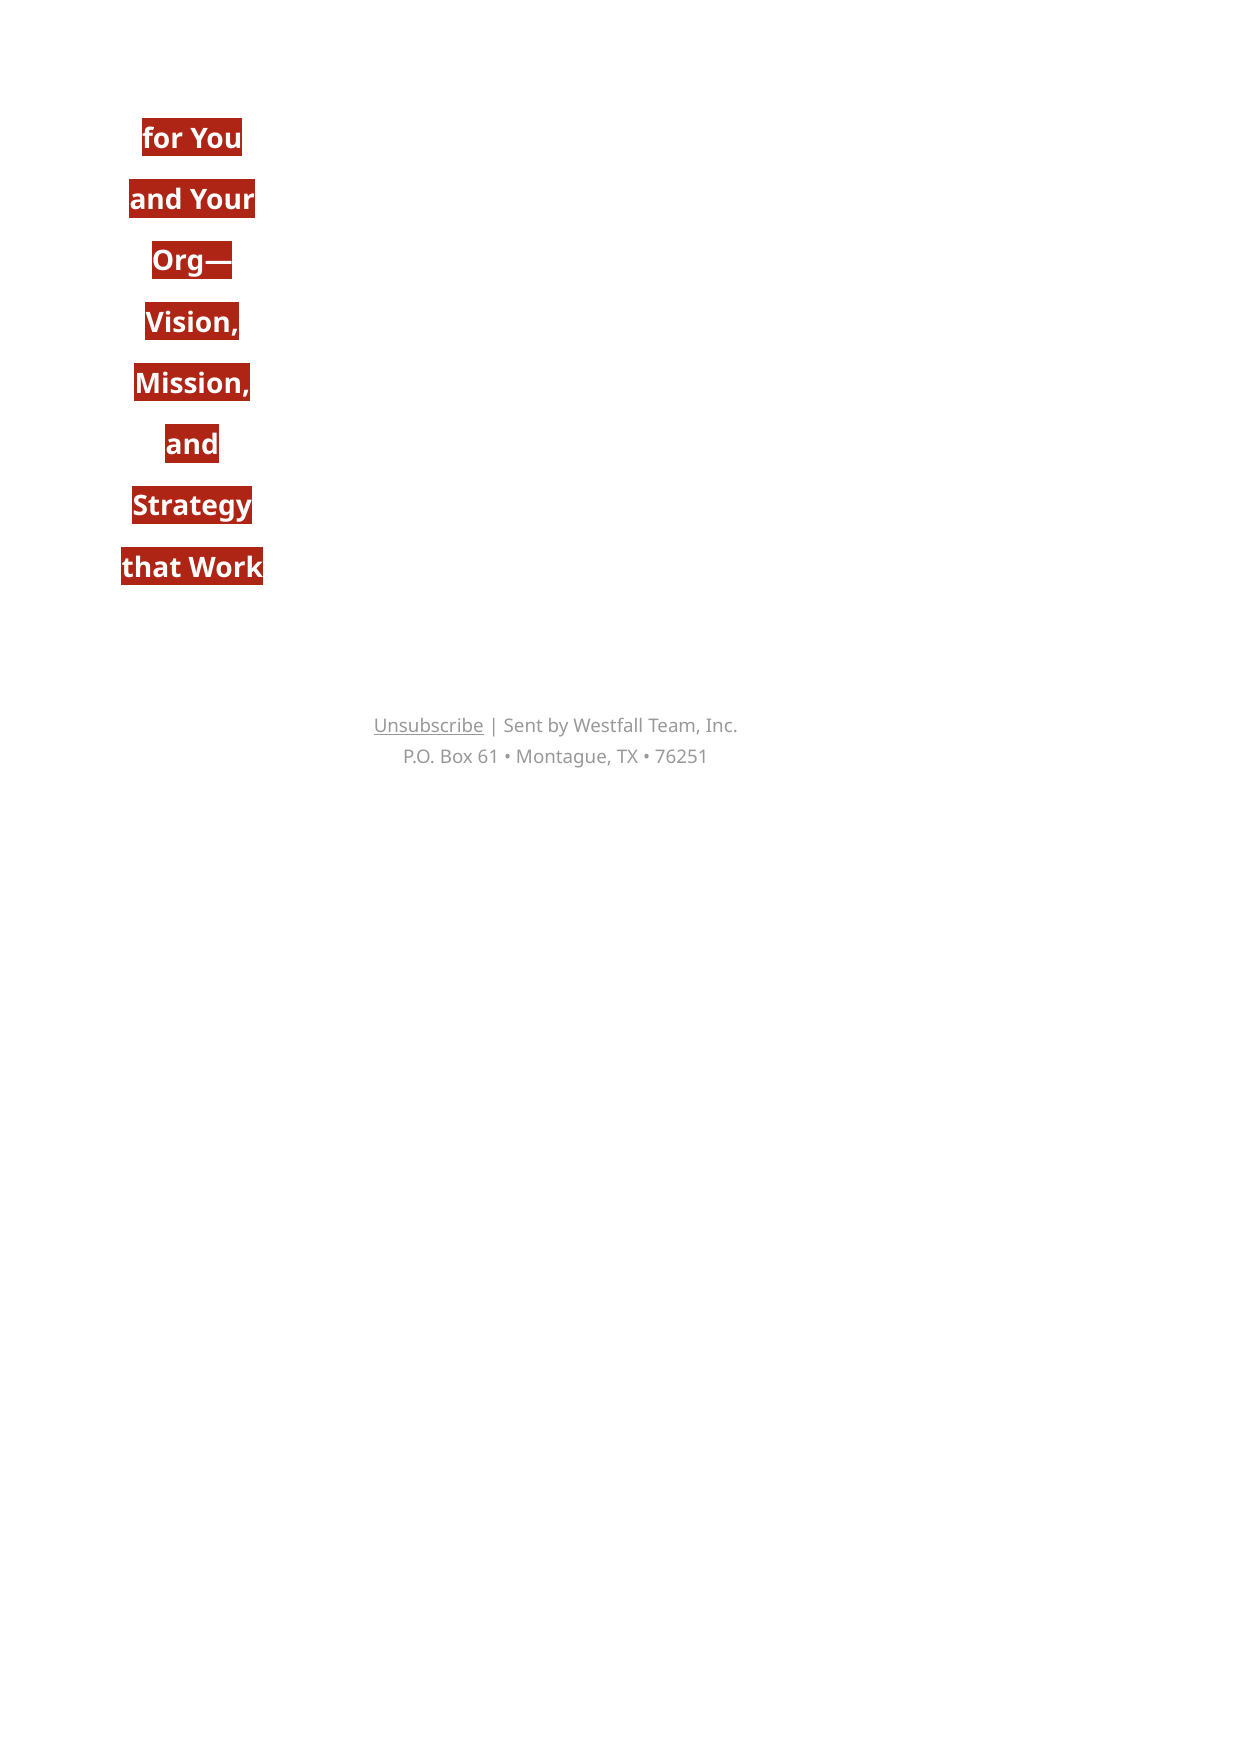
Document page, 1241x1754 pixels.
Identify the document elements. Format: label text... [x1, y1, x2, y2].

table_cell P.O. Box 61 • Montague, TX • 76251 [118, 740, 993, 772]
picture [618, 607, 622, 639]
table_header [266, 118, 1059, 602]
table_header [993, 707, 1056, 772]
table_header [1056, 707, 1118, 738]
table_cell [118, 603, 1122, 607]
table_header [118, 675, 617, 707]
table_header [1056, 741, 1118, 772]
table_header Unsubscribe | Sent by Westfall Team, Inc. [118, 709, 993, 740]
table_cell [118, 608, 618, 639]
table_cell [620, 777, 1118, 808]
table_header for You and Your Org—Vision, Mission, and Strategy that Work [118, 118, 266, 602]
table_cell [118, 777, 617, 808]
table_header [1060, 118, 1122, 602]
table_cell [622, 608, 1122, 639]
table_header [620, 675, 1118, 707]
table_cell [118, 772, 1118, 777]
